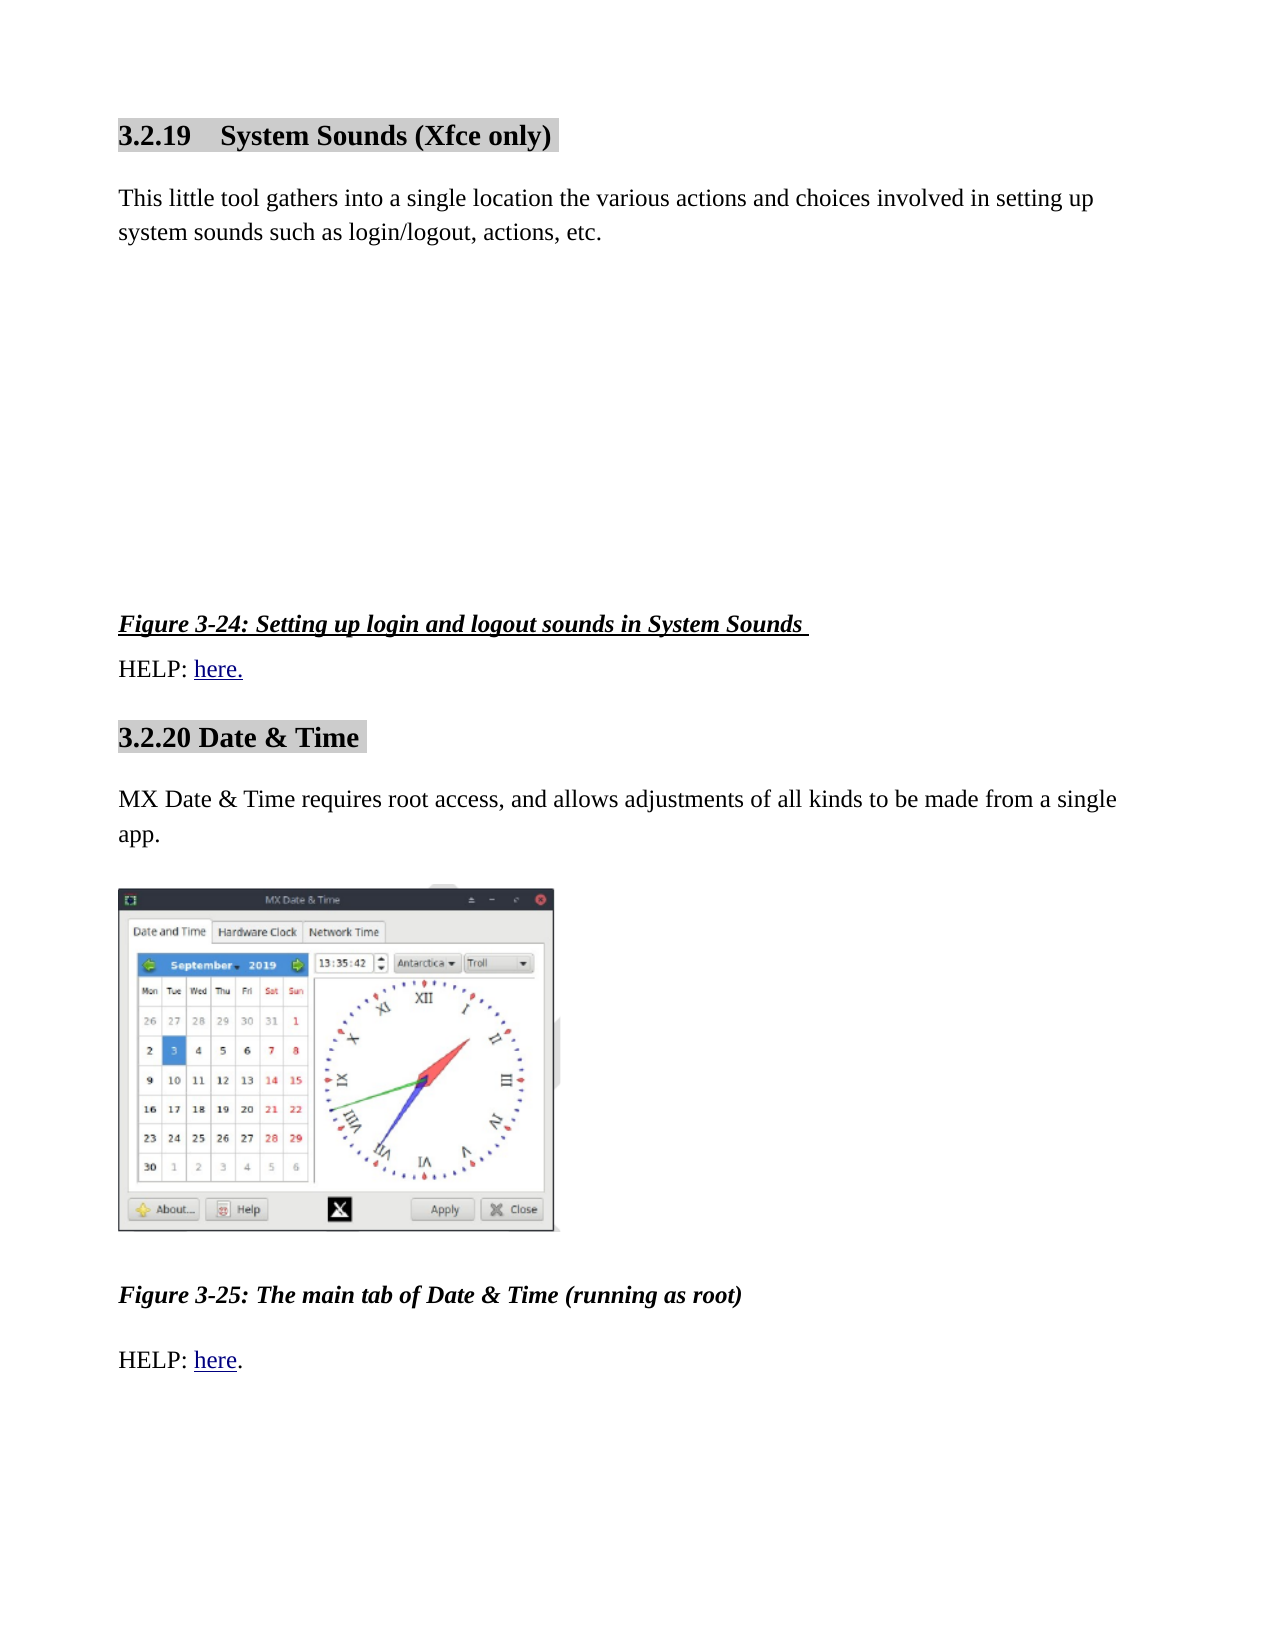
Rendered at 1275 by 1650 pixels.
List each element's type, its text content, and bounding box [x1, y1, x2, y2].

text MX Date & Time requires root access, and allows adjustments of all kinds to be made from a single app. [118, 784, 1157, 848]
text This little tool gathers into a single location the various actions and choices involved in setting up system sounds such as login/logout, actions, etc. [118, 183, 1157, 246]
text HELP: here. [118, 654, 1157, 683]
text HELP: here. [118, 1346, 1157, 1374]
text Figure 3-24: Setting up login and logout sounds in System Sounds [118, 609, 1157, 638]
subtitle 3.2.20 Date & Time [367, 720, 1138, 753]
text Figure 3-25: The main tab of Date & Time (running as root) [118, 1280, 1157, 1309]
subtitle 3.2.19 System Sounds (Xfce only) [559, 118, 1138, 152]
picture [118, 884, 561, 1232]
